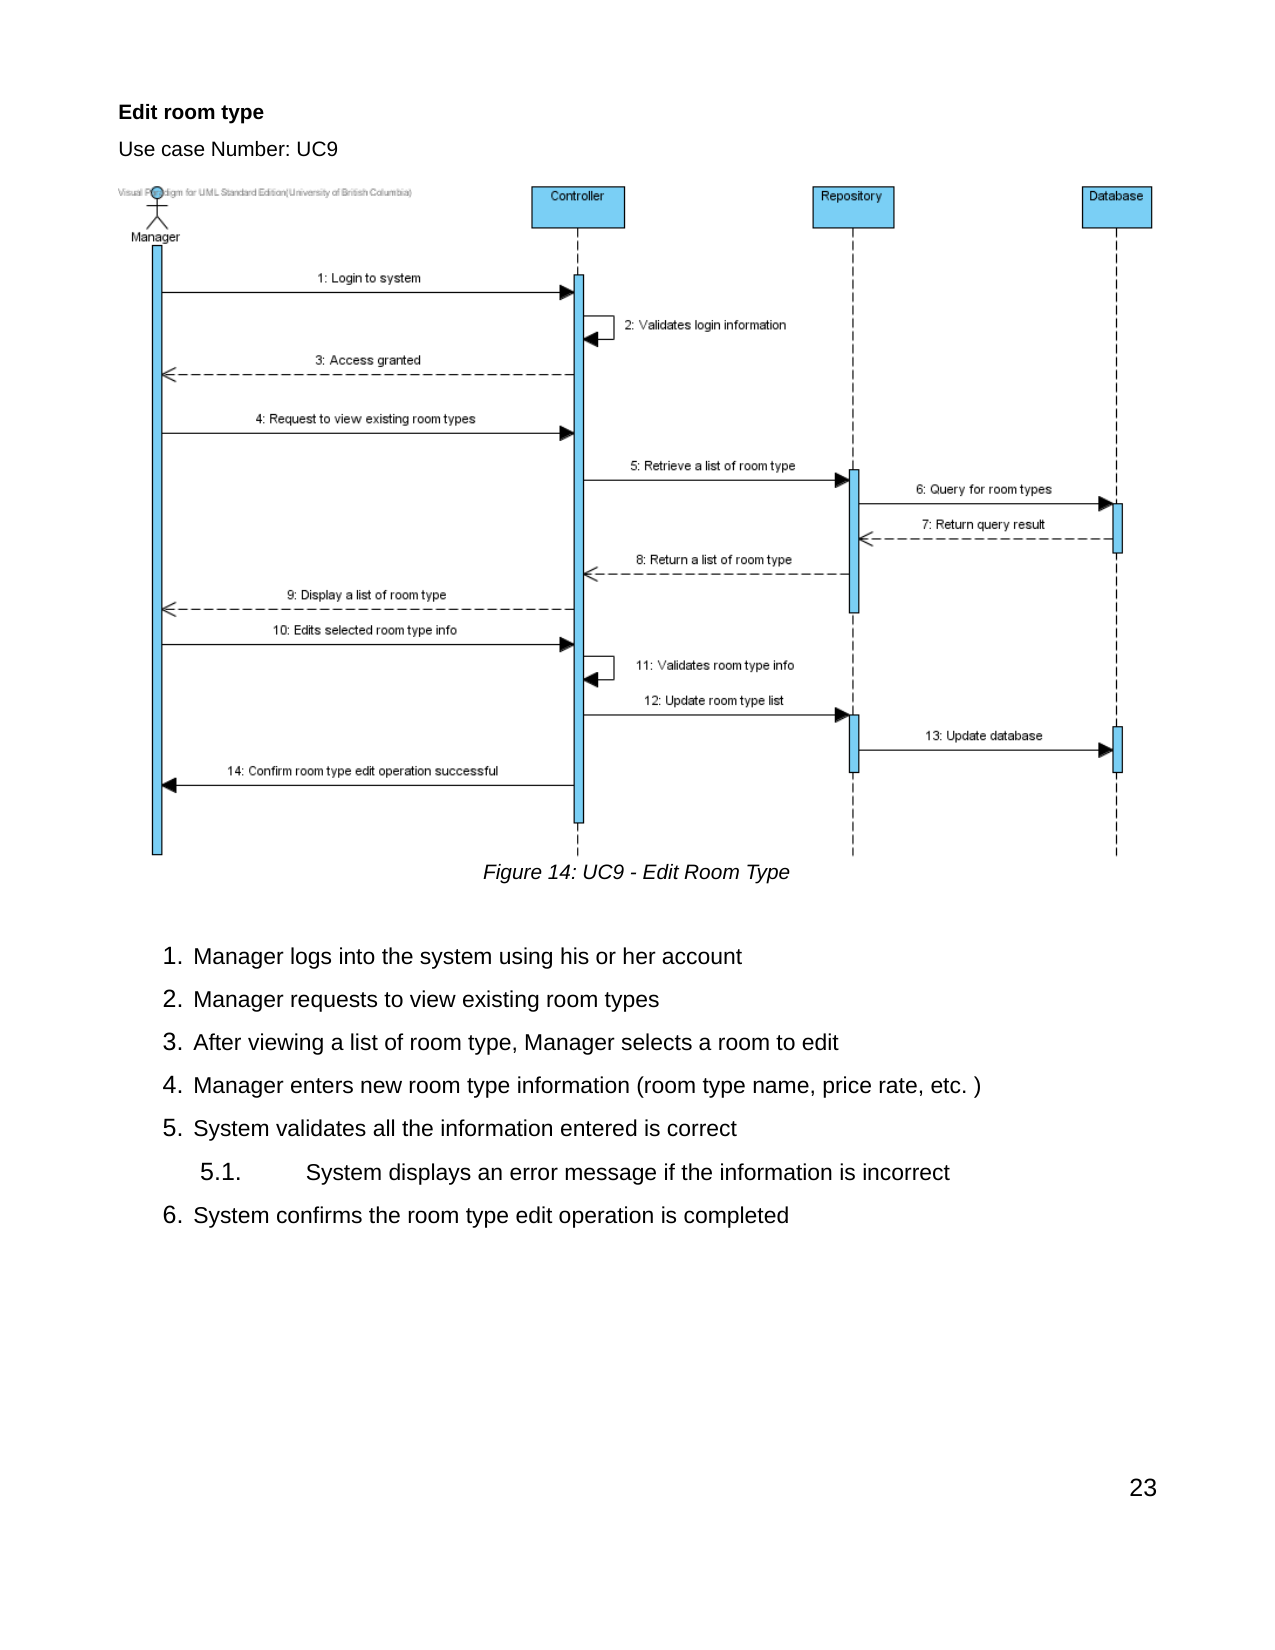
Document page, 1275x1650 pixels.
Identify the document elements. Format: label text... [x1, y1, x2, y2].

list Manager enters new room type information (room type name, price rate, etc. ) [156, 1070, 1157, 1099]
list Manager requests to view existing room types [156, 984, 1157, 1013]
text Figure 14: UC9 - Edit Room Type [118, 860, 1157, 883]
picture [118, 185, 1157, 860]
list After viewing a list of room type, Manager selects a room to edit [156, 1027, 1157, 1056]
list System validates all the information entered is correct [156, 1113, 1157, 1142]
list System confirms the room type edit operation is completed [156, 1200, 1157, 1228]
text Use case Number: UC9 [118, 136, 1157, 160]
list Manager logs into the system using his or her account [156, 941, 1157, 970]
list System displays an error message if the information is incorrect [193, 1157, 1157, 1185]
subtitle Edit room type [118, 100, 1157, 124]
